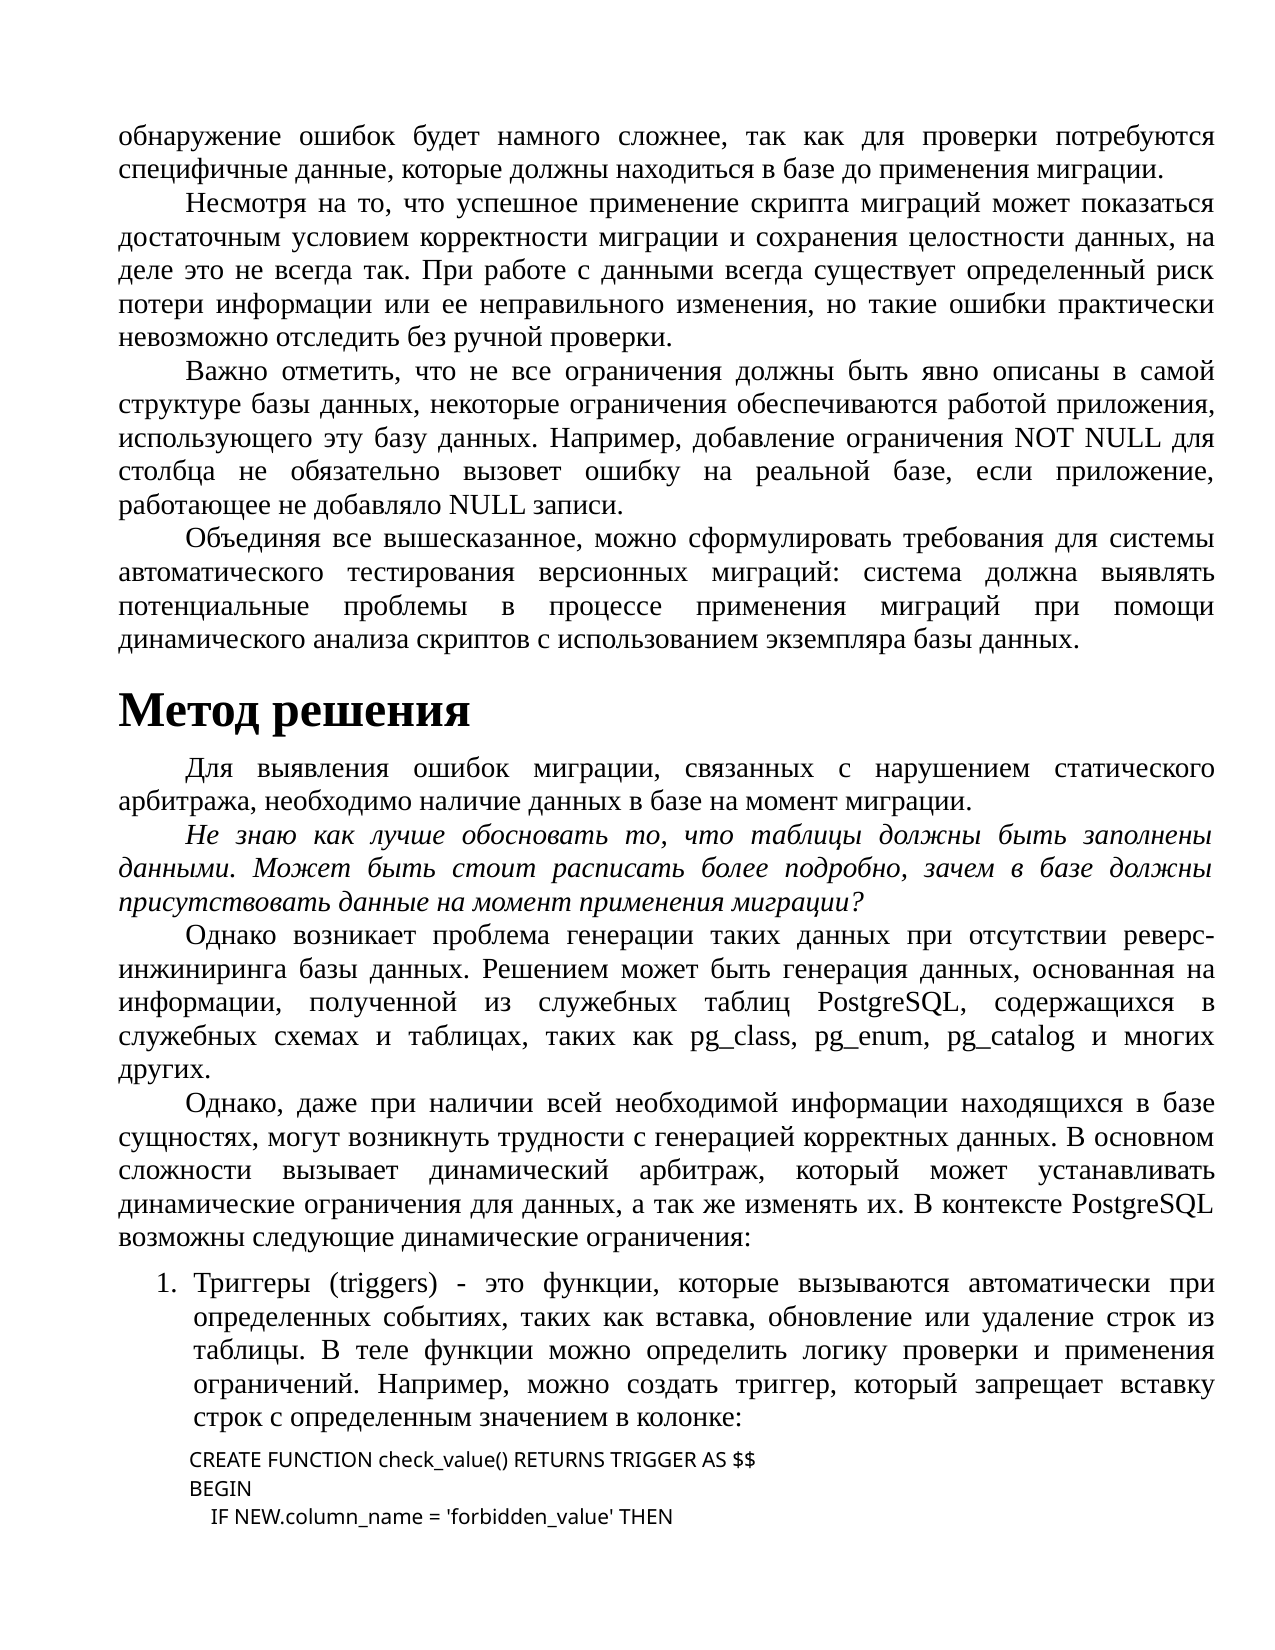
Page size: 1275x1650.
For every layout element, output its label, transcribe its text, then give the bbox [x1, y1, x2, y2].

text BEGIN [189, 1474, 1216, 1502]
text Однако, даже при наличии всей необходимой информации находящихся в базе сущностях, могут возникнуть трудности с генерацией корректных данных. В основном сложности вызывает динамический арбитраж, который может устанавливать динамические ограничения для данных, а так же изменять их. В контексте PostgreSQL возможны следующие динамические ограничения: [118, 1085, 1216, 1253]
list Для выявления ошибок миграции, связанных с нарушением статического арбитража, необходимо наличие данных в базе на момент миграции. [118, 750, 1216, 817]
list Не знаю как лучше обосновать то, что таблицы должны быть заполнены данными. Может быть стоит расписать более подробно, зачем в базе должны присутствовать данные на момент применения миграции? [118, 817, 1216, 917]
list Однако возникает проблема генерации таких данных при отсутствии реверс-инжиниринга базы данных. Решением может быть генерация данных, основанная на информации, полученной из служебных таблиц PostgreSQL, содержащихся в служебных схемах и таблицах, таких как pg_class, pg_enum, pg_catalog и многих других. [118, 917, 1216, 1085]
list Важно отметить, что не все ограничения должны быть явно описаны в самой структуре базы данных, некоторые ограничения обеспечиваются работой приложения, использующего эту базу данных. Например, добавление ограничения NOT NULL для столбца не обязательно вызовет ошибку на реальной базе, если приложение, работающее не добавляло NULL записи. [118, 353, 1216, 521]
list Триггеры (triggers) - это функции, которые вызываются автоматически при определенных событиях, таких как вставка, обновление или удаление строк из таблицы. В теле функции можно определить логику проверки и применения ограничений. Например, можно создать триггер, который запрещает вставку строк с определенным значением в колонке: [156, 1265, 1216, 1433]
list Объединяя все вышесказанное, можно сформулировать требования для системы автоматического тестирования версионных миграций: система должна выявлять потенциальные проблемы в процессе применения миграций при помощи динамического анализа скриптов с использованием экземпляра базы данных. [118, 521, 1216, 655]
list Несмотря на то, что успешное применение скрипта миграций может показаться достаточным условием корректности миграции и сохранения целостности данных, на деле это не всегда так. При работе с данными всегда существует определенный риск потери информации или ее неправильного изменения, но такие ошибки практически невозможно отследить без ручной проверки. [118, 185, 1216, 353]
subtitle Метод решения [118, 680, 1216, 737]
list обнаружение ошибок будет намного сложнее, так как для проверки потребуются специфичные данные, которые должны находиться в базе до применения миграции. [118, 118, 1216, 185]
text CREATE FUNCTION check_value() RETURNS TRIGGER AS $$ [189, 1445, 1216, 1474]
text IF NEW.column_name = 'forbidden_value' THEN [189, 1502, 1216, 1531]
